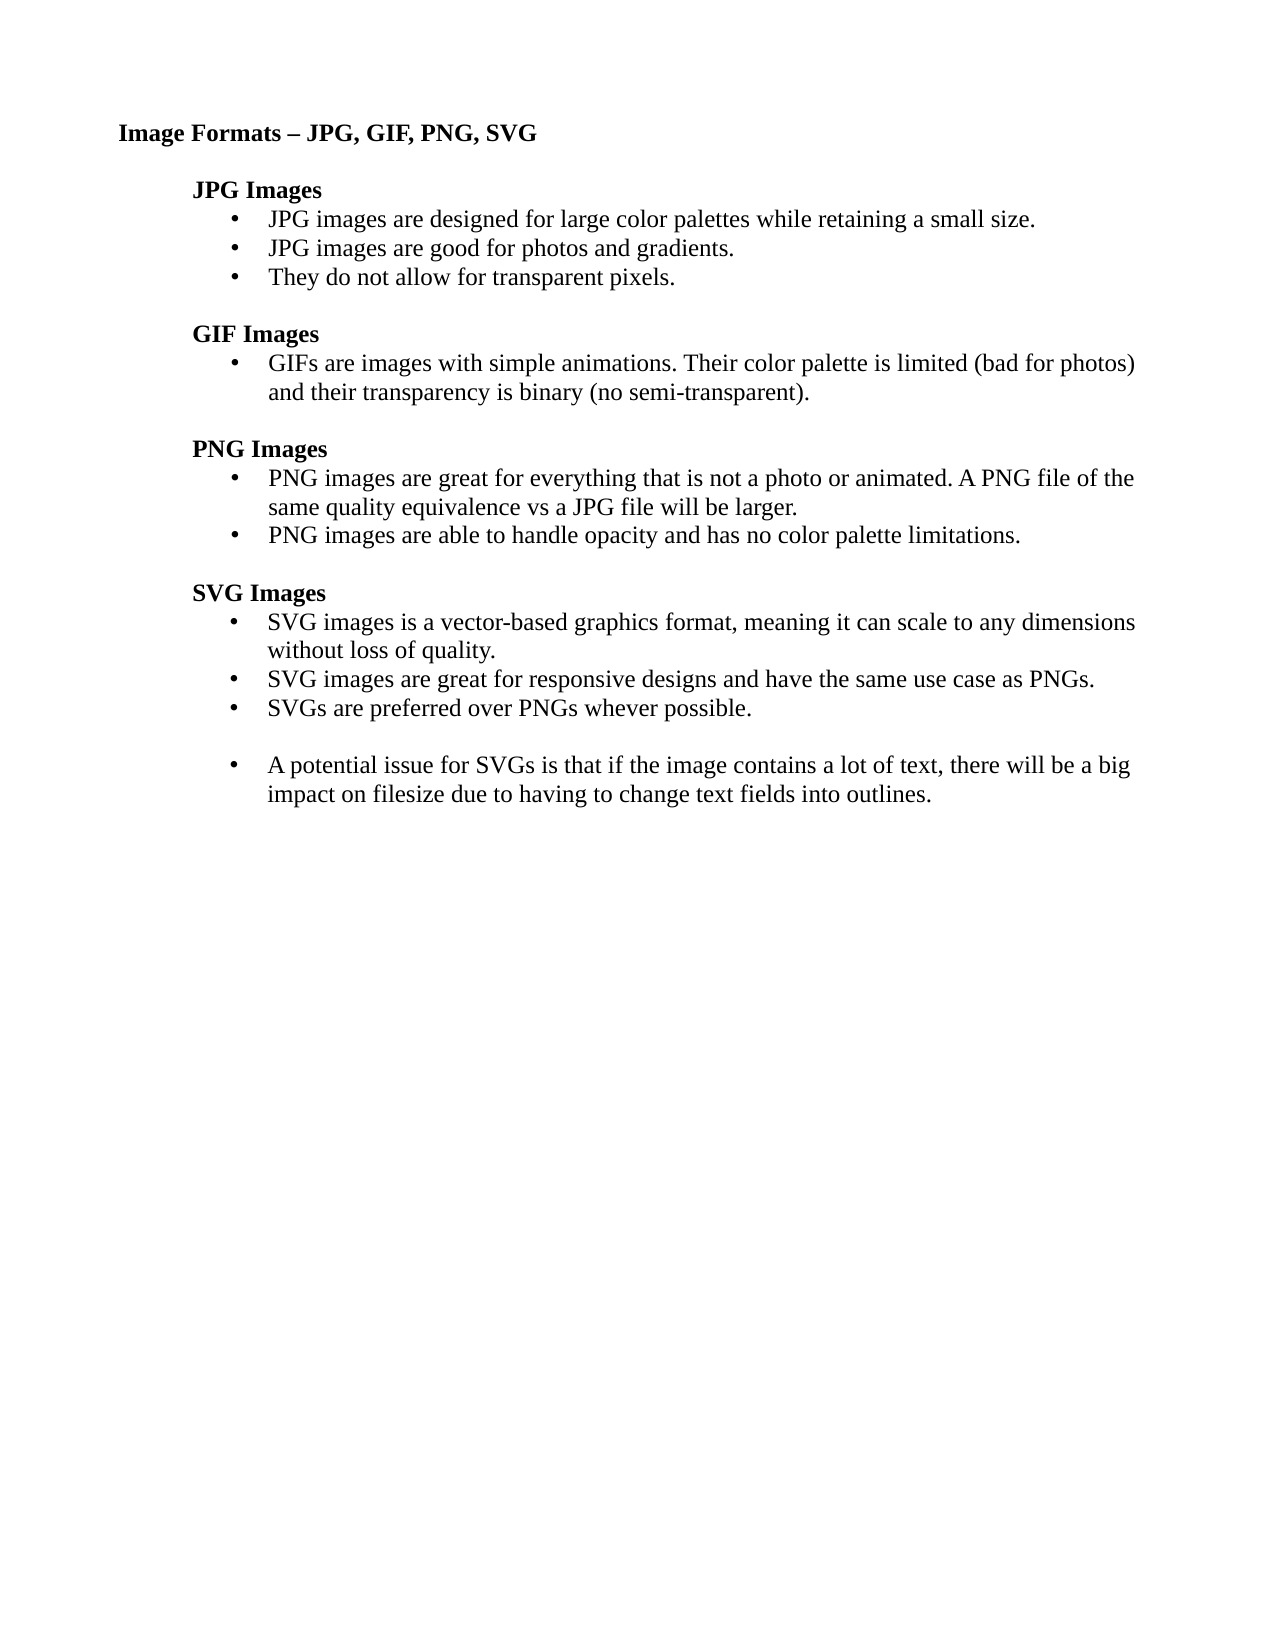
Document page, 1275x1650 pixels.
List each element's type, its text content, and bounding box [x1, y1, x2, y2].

text SVG Images [118, 578, 1157, 607]
list They do not allow for transparent pixels. [231, 262, 1157, 291]
list SVGs are preferred over PNGs whever possible. [229, 693, 1157, 722]
list PNG images are great for everything that is not a photo or animated. A PNG file of the same quality equivalence vs a JPG file will be larger. [231, 463, 1157, 521]
list JPG images are good for photos and gradients. [231, 233, 1157, 262]
text PNG Images [118, 434, 1157, 463]
list SVG images is a vector-based graphics format, meaning it can scale to any dimensions without loss of quality. [229, 607, 1157, 664]
list GIFs are images with simple animations. Their color palette is limited (bad for photos) and their transparency is binary (no semi-transparent). [231, 348, 1157, 406]
list PNG images are able to handle opacity and has no color palette limitations. [231, 521, 1157, 549]
text GIF Images [118, 319, 1157, 348]
text Image Formats – JPG, GIF, PNG, SVG [118, 118, 1157, 147]
list A potential issue for SVGs is that if the image contains a lot of text, there will be a big impact on filesize due to having to change text fields into outlines. [229, 751, 1157, 808]
list JPG images are designed for large color palettes while retaining a small size. [231, 204, 1157, 233]
text JPG Images [118, 176, 1157, 204]
list SVG images are great for responsive designs and have the same use case as PNGs. [229, 664, 1157, 693]
